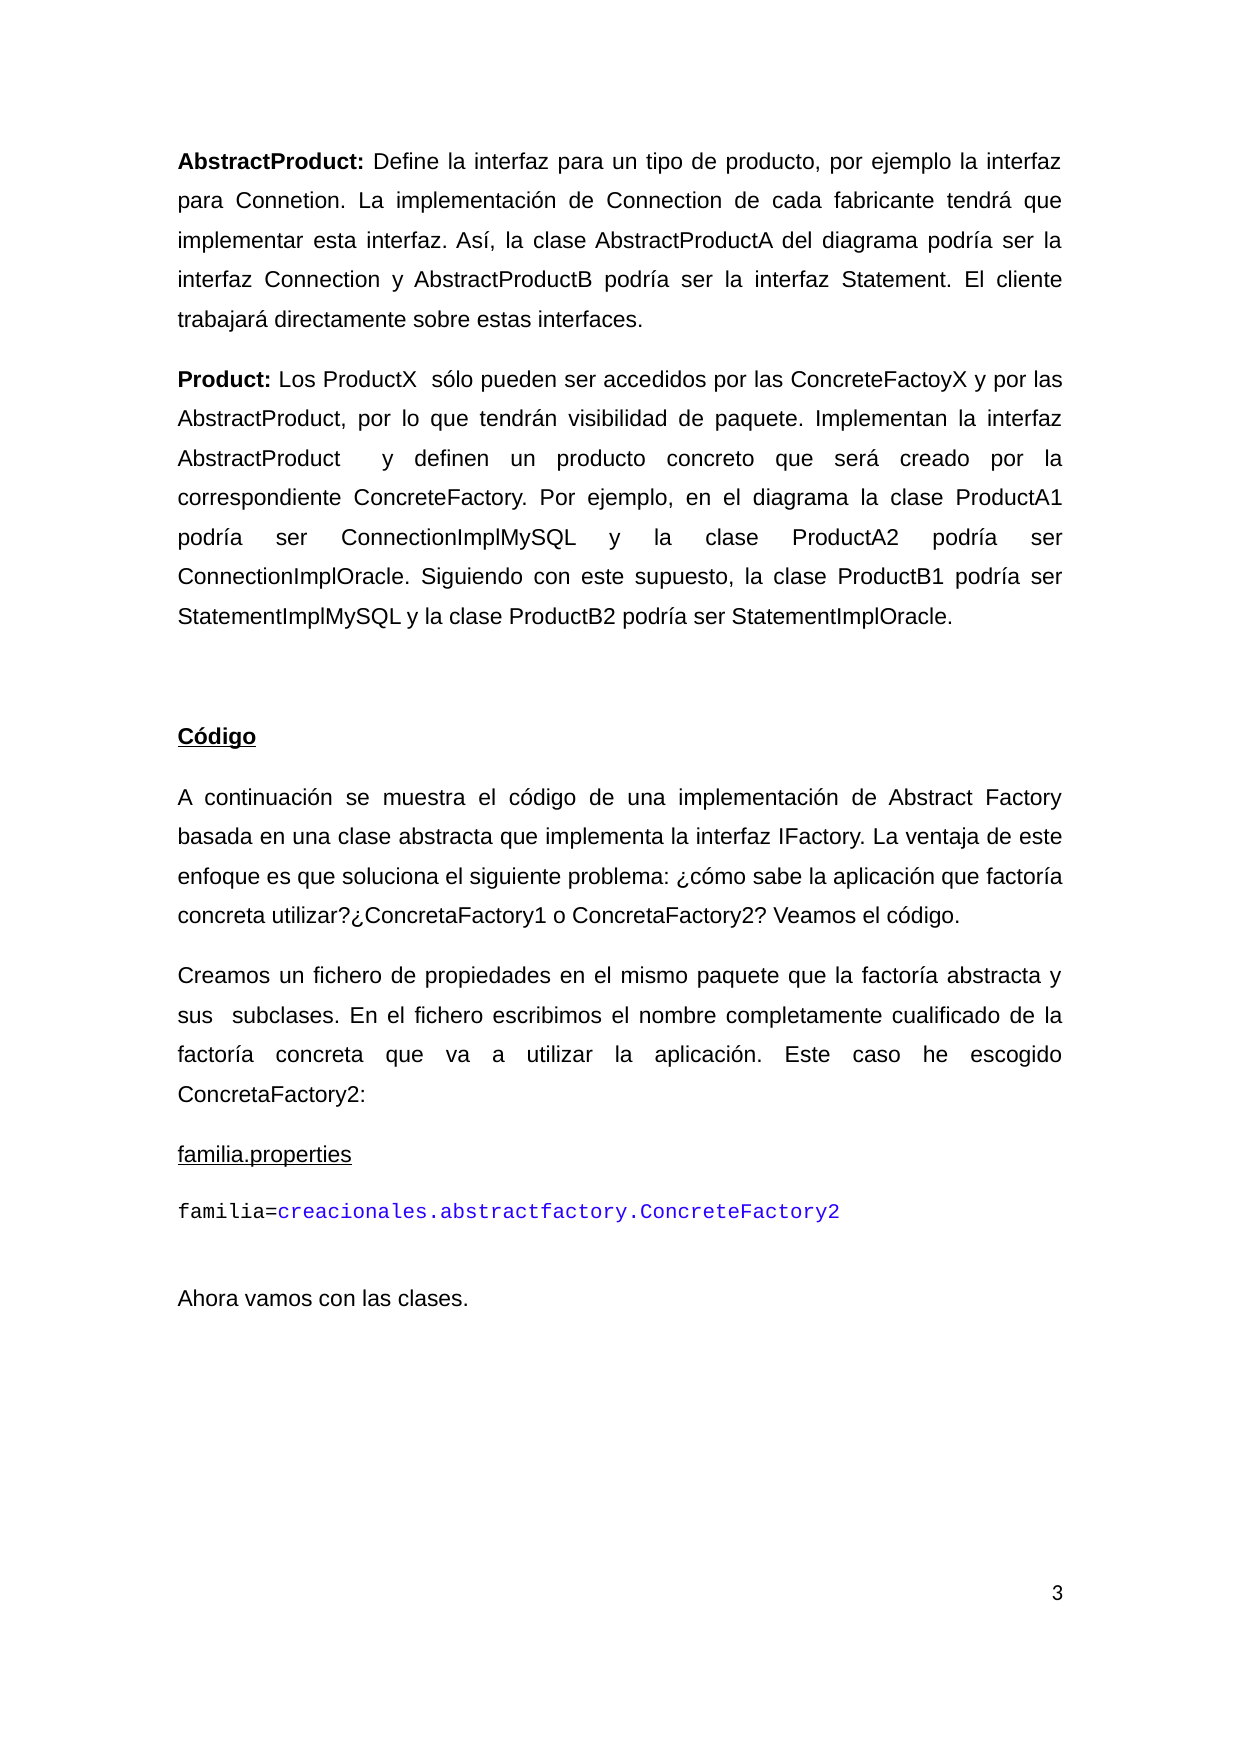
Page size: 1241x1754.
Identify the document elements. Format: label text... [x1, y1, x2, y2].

text familia=creacionales.abstractfactory.ConcreteFactory2 [177, 1201, 1063, 1225]
text AbstractProduct: Define la interfaz para un tipo de producto, por ejemplo la interfaz para Connetion. La implementación de Connection de cada fabricante tendrá que implementar esta interfaz. Así, la clase AbstractProductA del diagrama podría ser la interfaz Connection y AbstractProductB podría ser la interfaz Statement. El cliente trabajará directamente sobre estas interfaces. [177, 148, 1063, 332]
text A continuación se muestra el código de una implementación de Abstract Factory basada en una clase abstracta que implementa la interfaz IFactory. La ventaja de este enfoque es que soluciona el siguiente problema: ¿cómo sabe la aplicación que factoría concreta utilizar?¿ConcretaFactory1 o ConcretaFactory2? Veamos el código. [177, 784, 1063, 928]
text Creamos un fichero de propiedades en el mismo paquete que la factoría abstracta y sus subclases. En el fichero escribimos el nombre completamente cualificado de la factoría concreta que va a utilizar la aplicación. Este caso he escogido ConcretaFactory2: [177, 962, 1063, 1107]
text familia.properties [177, 1141, 1063, 1167]
text Código [177, 723, 1063, 750]
text Ahora vamos con las clases. [177, 1285, 1063, 1312]
text Product: Los ProductX sólo pueden ser accedidos por las ConcreteFactoyX y por las AbstractProduct, por lo que tendrán visibilidad de paquete. Implementan la interfaz AbstractProduct y definen un producto concreto que será creado por la correspondiente ConcreteFactory. Por ejemplo, en el diagrama la clase ProductA1 podría ser ConnectionImplMySQL y la clase ProductA2 podría ser ConnectionImplOracle. Siguiendo con este supuesto, la clase ProductB1 podría ser StatementImplMySQL y la clase ProductB2 podría ser StatementImplOracle. [177, 366, 1063, 629]
